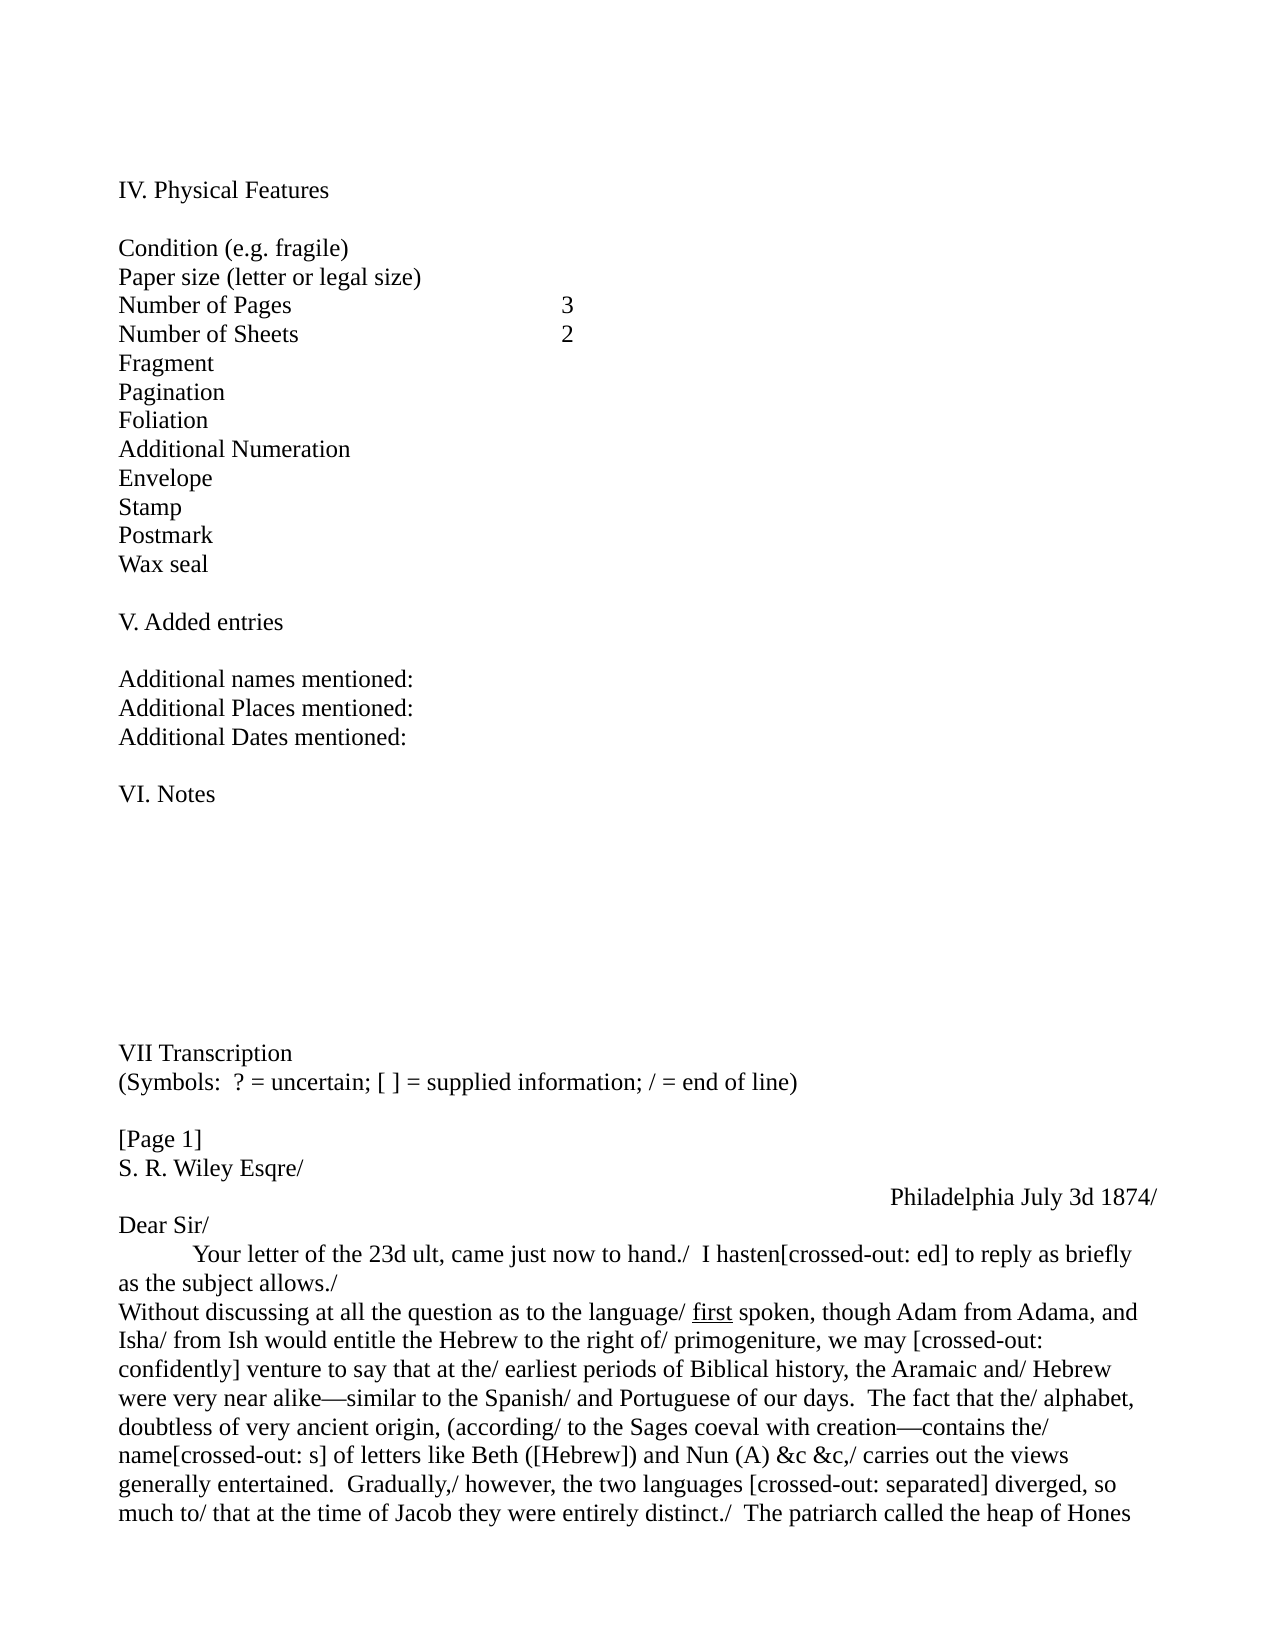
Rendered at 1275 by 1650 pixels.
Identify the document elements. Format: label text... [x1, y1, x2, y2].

text IV. Physical Features [118, 176, 1157, 204]
text Dear Sir/ [118, 1211, 1157, 1239]
text Postma rk [118, 521, 1157, 549]
text Envelope [118, 463, 1157, 492]
text V. Added entries [118, 607, 1157, 636]
text Additional Places mentioned: [118, 693, 1157, 722]
text Number of Pages 3 [118, 291, 1157, 319]
text Number of Sheets 2 [118, 319, 1157, 348]
text Foliation [118, 406, 1157, 434]
text Additional names mentioned: [118, 664, 1157, 693]
text VII Transcription [118, 1038, 1157, 1067]
text Your letter of the 23d ult, came just now to hand./ I hasten[crossed-out: ed] to reply as briefly as the subject allows./ [118, 1239, 1157, 1297]
text S. R. Wiley Esqre/ [118, 1153, 1157, 1182]
text Philadelphia July 3d 1874/ [118, 1182, 1157, 1211]
text VI. Notes [118, 779, 1157, 808]
text Pagination [118, 377, 1157, 406]
text Additional Dates mentioned: [118, 722, 1157, 751]
text [Page 1] [118, 1124, 1157, 1153]
text Stamp [118, 492, 1157, 521]
text Without discussing at all the question as to the language/ first spoken, though Adam from Adama, and Isha/ from Ish would entitle the Hebrew to the right of/ primogeniture, we may [crossed-out: confidently] venture to say that at the/ earliest periods of Biblical history, the Aramaic and/ Hebrew were very near alike—similar to the Spanish/ and Portuguese of our days. The fact that the/ alphabet, doubtless of very ancient origin, (according/ to the Sages coeval with creation—contains the/ name[crossed-out: s] of letters like Beth ([Hebrew]) and Nun (A) &c &c,/ carries out the views generally entertained. Gradually,/ however, the two languages [crossed-out: separated] diverged, so much to/ that at the time of Jacob they were entirely distinct./ The patriarch called the heap of Hones [118, 1297, 1157, 1527]
text Paper size (letter or legal size) [118, 262, 1157, 291]
text Fragment [118, 348, 1157, 377]
text Wax seal [118, 549, 1157, 578]
text (Symbols: ? = uncertain; [ ] = supplied information; / = end of line) [118, 1067, 1157, 1096]
text Additional Numeration [118, 434, 1157, 463]
text Condition (e.g. fragile) [118, 233, 1157, 262]
